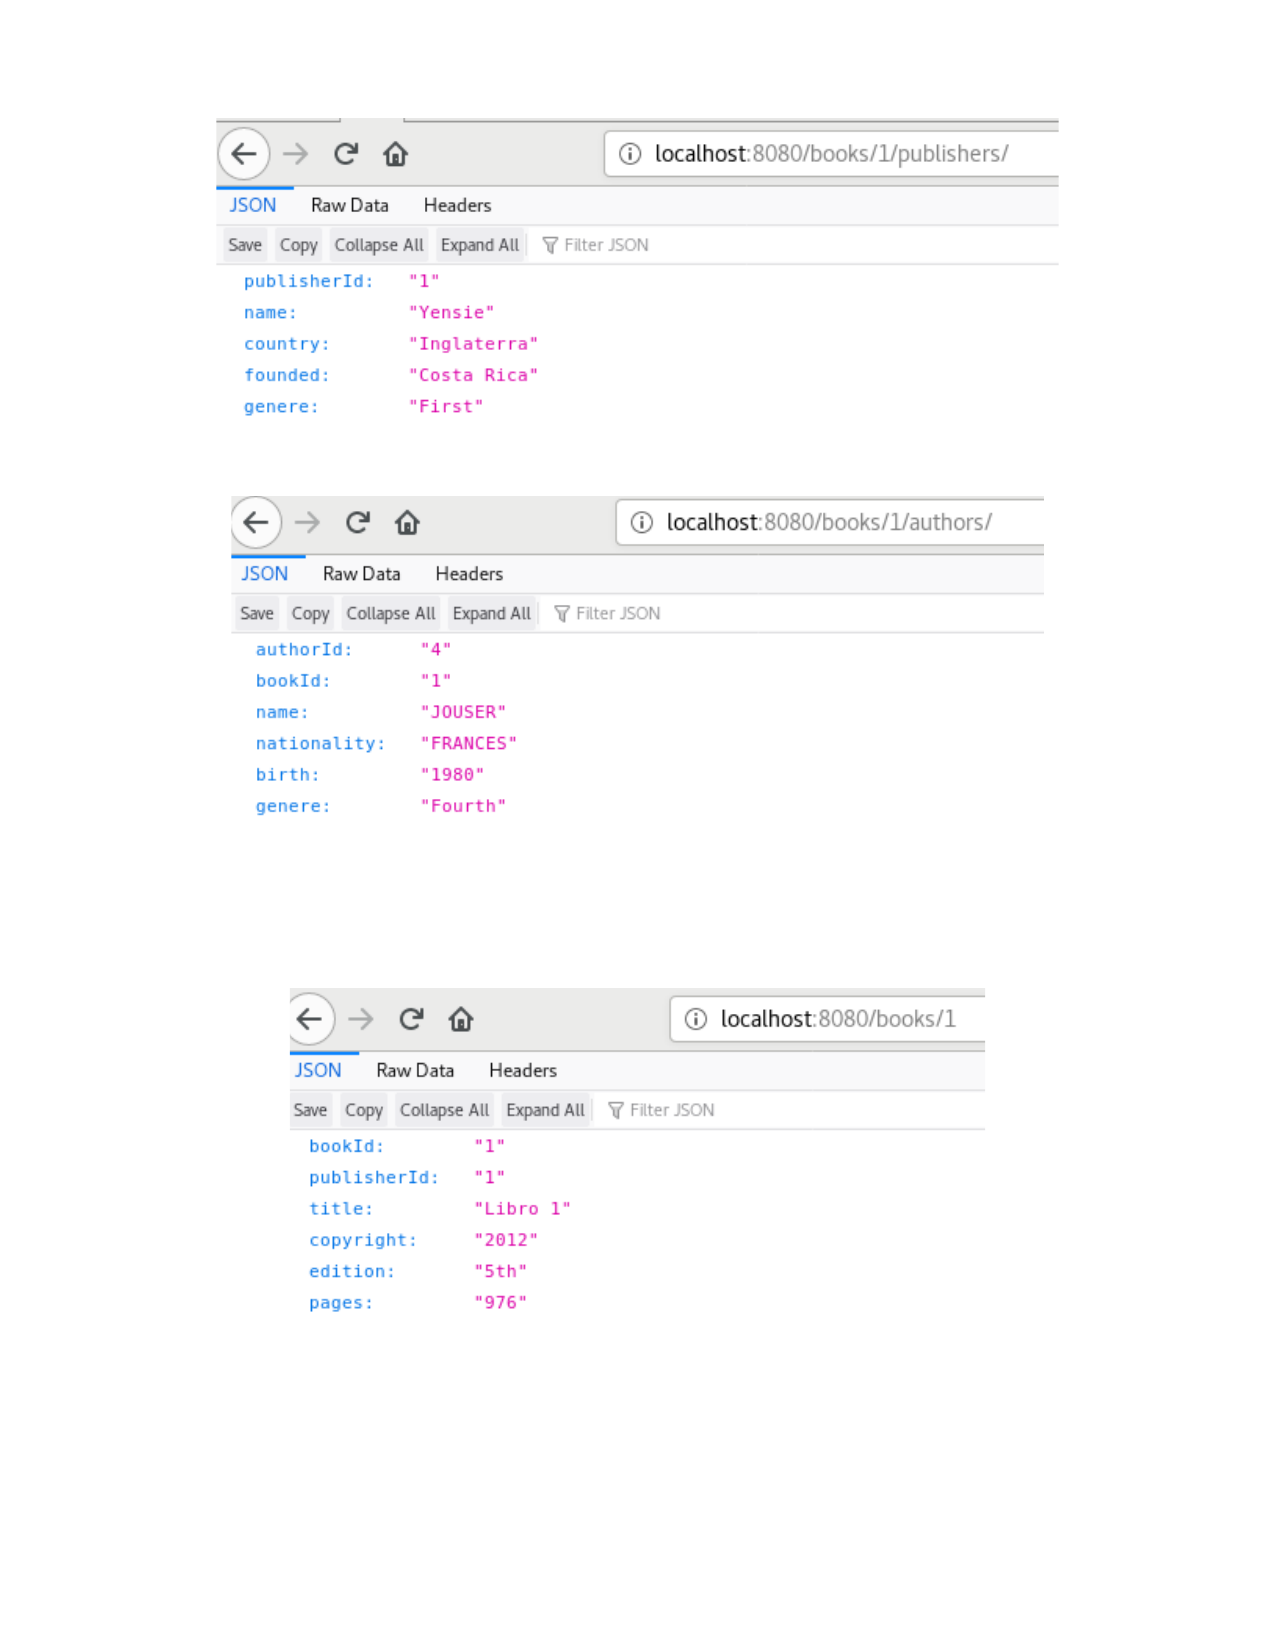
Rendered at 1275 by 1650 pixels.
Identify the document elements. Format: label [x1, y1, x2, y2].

picture [231, 496, 1044, 845]
picture [289, 988, 986, 1340]
picture [216, 118, 1059, 422]
